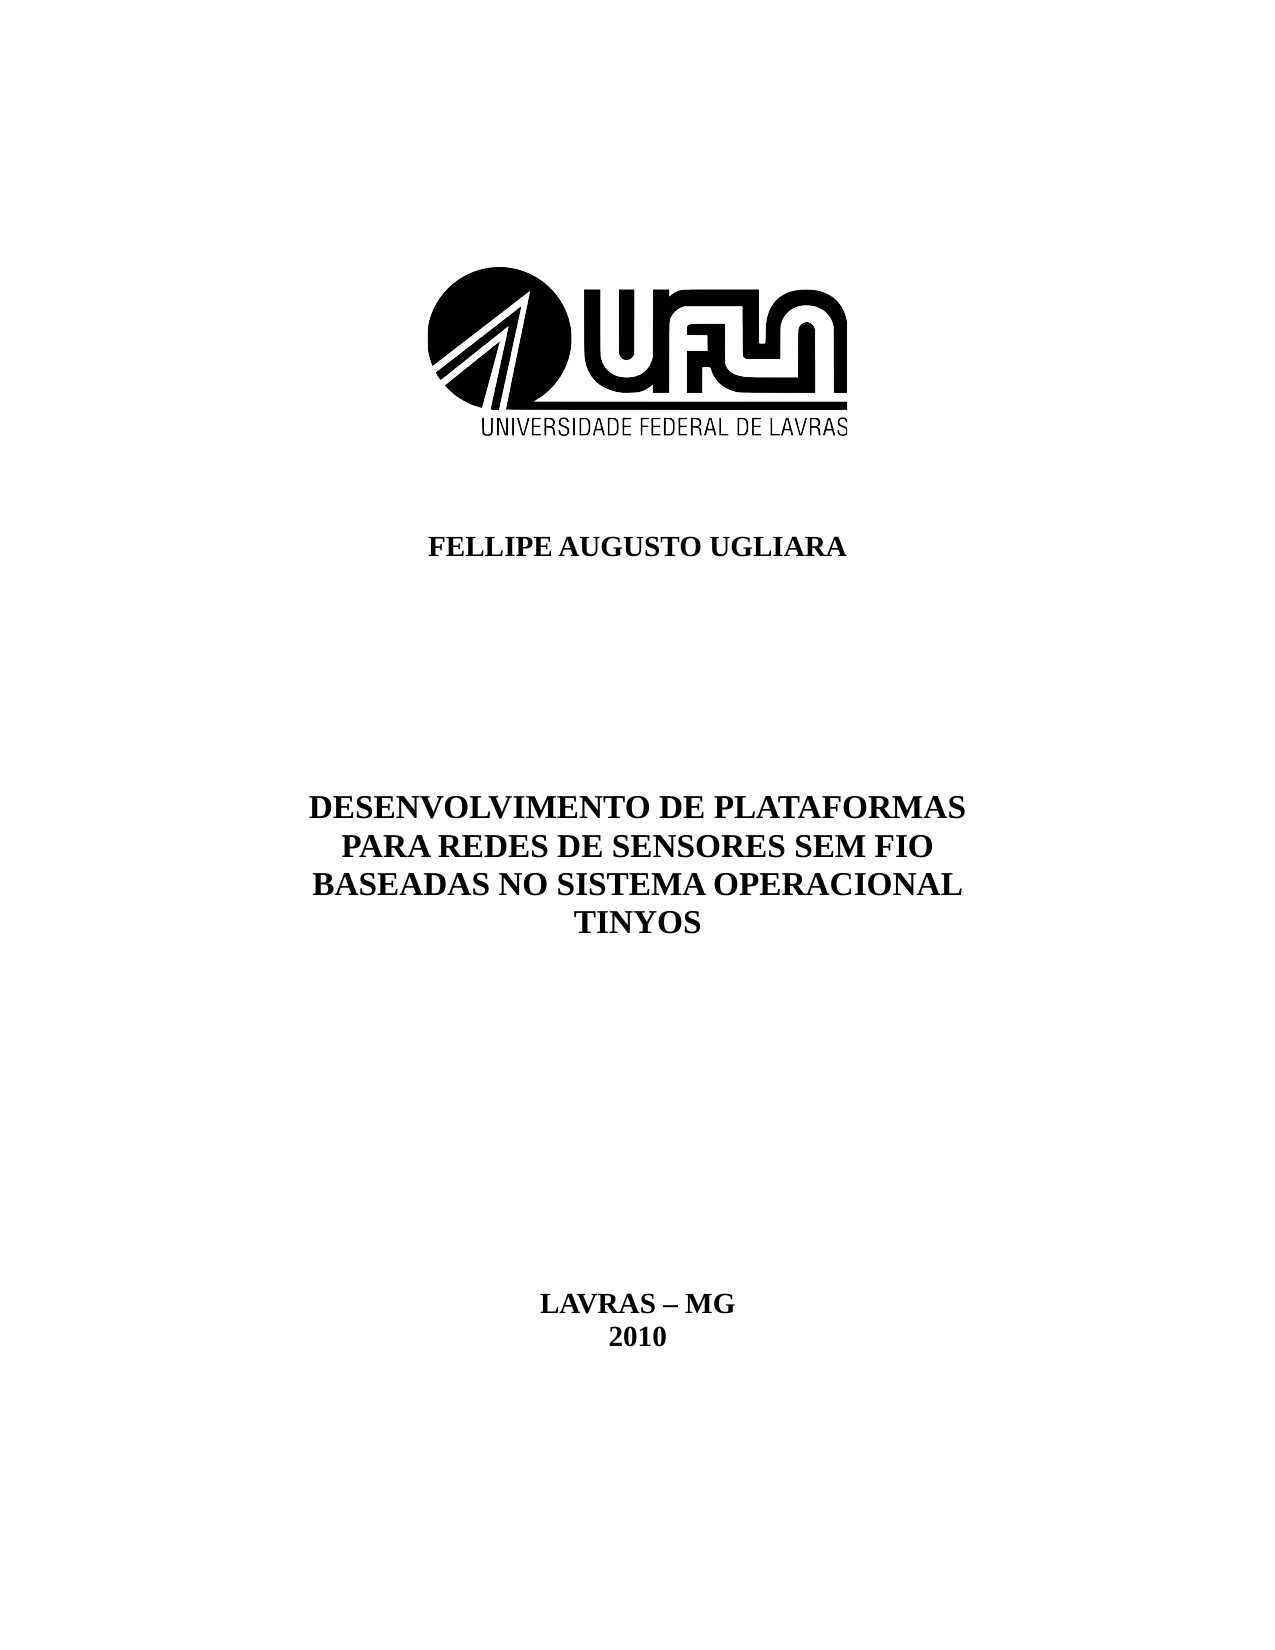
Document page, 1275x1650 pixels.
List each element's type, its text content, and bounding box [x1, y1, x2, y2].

text LAVRAS – MG [266, 1286, 1009, 1319]
picture [427, 267, 848, 436]
text DESENVOLVIMENTO DE PLATAFORMAS PARA REDES DE SENSORES SEM FIO BASEADas NO SISTEMA OPERACIONAL TINYOS [266, 788, 1009, 941]
text FELLIPE AUGUSTO UGLIARA [266, 529, 1009, 562]
text 2010 [266, 1319, 1009, 1353]
